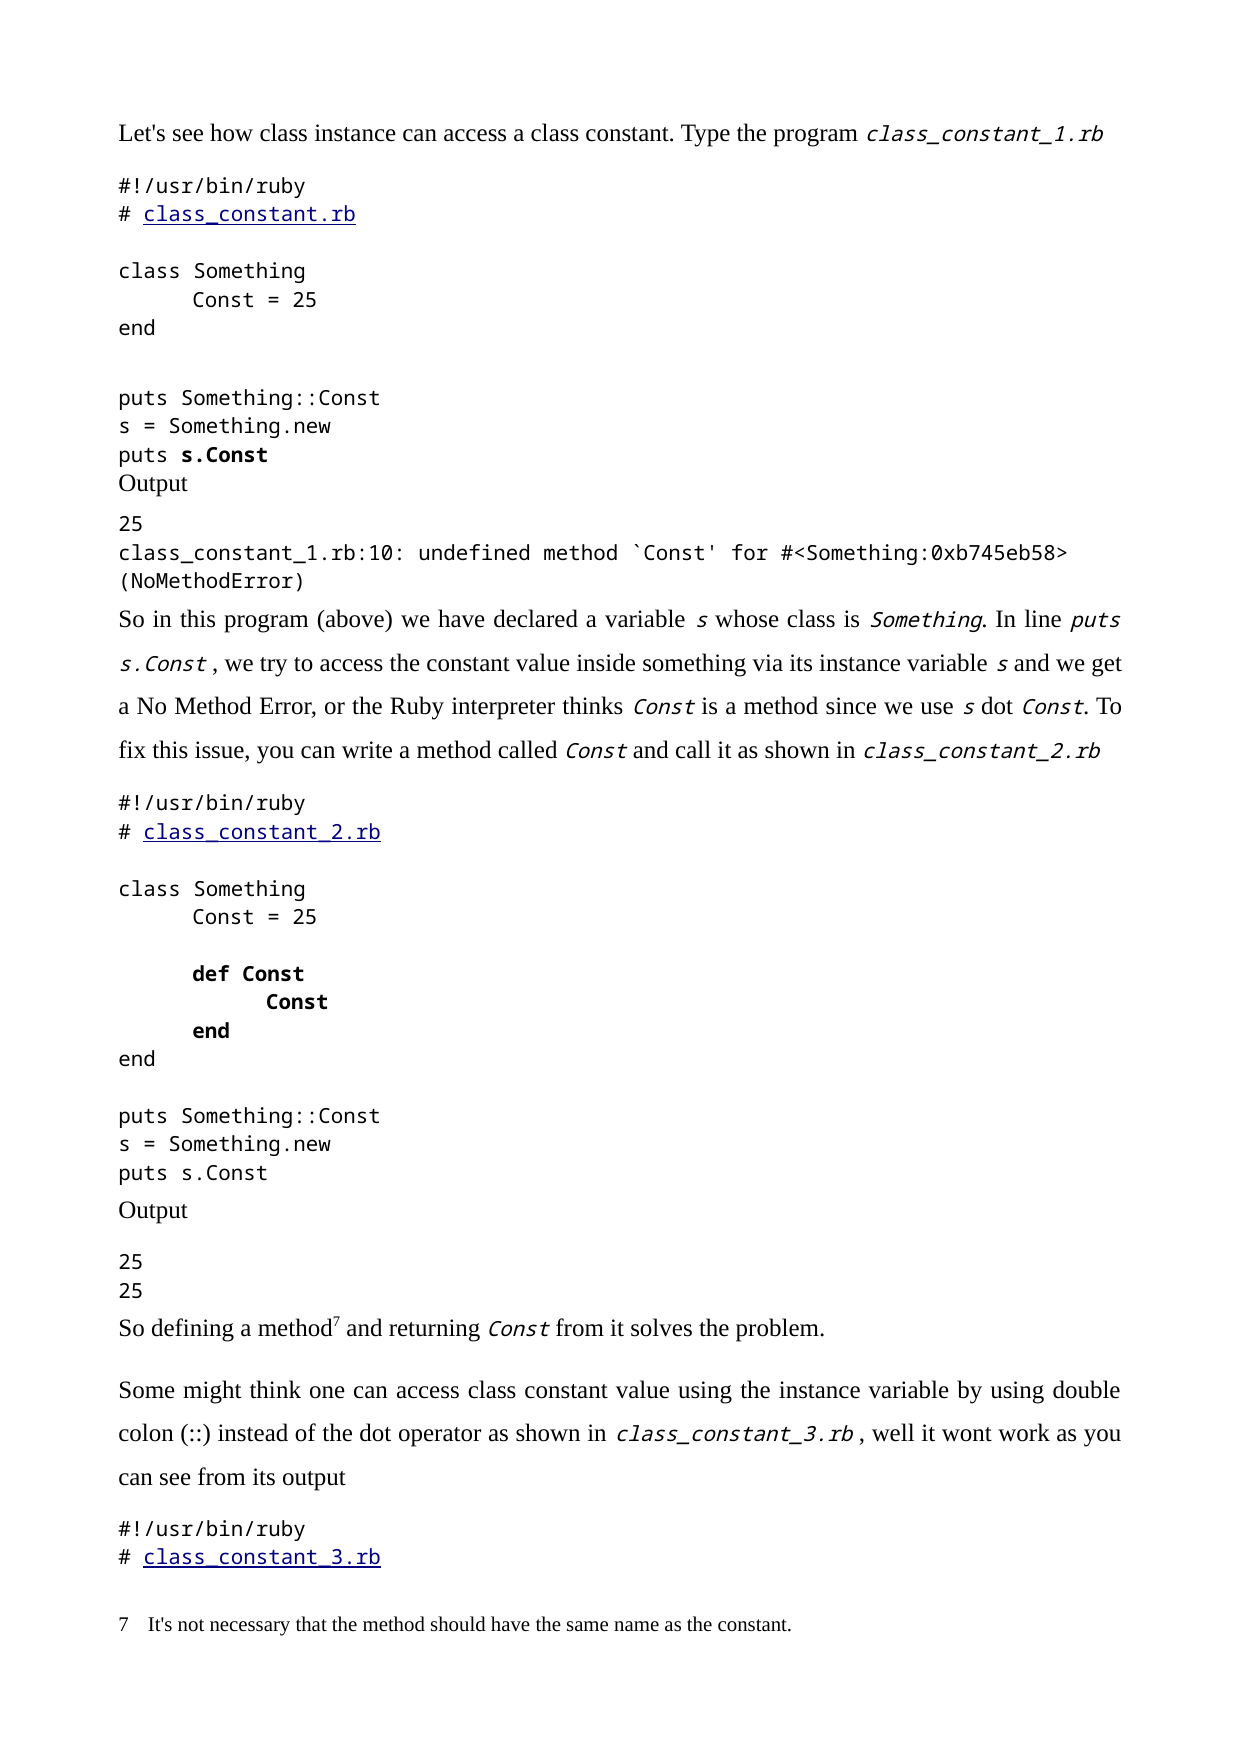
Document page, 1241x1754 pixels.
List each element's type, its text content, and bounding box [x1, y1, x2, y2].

text end [118, 1044, 1122, 1073]
text Const = 25 [118, 902, 1122, 931]
text Output [118, 1195, 1122, 1224]
text s = Something.new [118, 411, 1122, 440]
text s = Something.new [118, 1129, 1122, 1158]
text end [118, 1016, 1122, 1044]
text Const [118, 987, 1122, 1016]
text It's not necessary that the method should have the same name as the constant. [118, 1612, 1122, 1636]
text def Const [118, 959, 1122, 987]
text end [118, 313, 1122, 342]
text So in this program (above) we have declared a variable s whose class is Something. In line puts s.Const , we try to access the constant value inside something via its instance variable s and we get a No Method Error, or the Ruby interpreter thinks Const is a method since we use s dot Const. To fix this issue, you can write a method called Const and call it as shown in class_constant_2.rb [118, 604, 1122, 765]
text 25 [118, 1247, 1122, 1276]
text puts Something::Const [118, 1101, 1122, 1129]
text class Something [118, 256, 1122, 285]
text Const = 25 [118, 285, 1122, 313]
text puts Something::Const [118, 383, 1122, 411]
text #!/usr/bin/ruby [118, 1514, 1122, 1542]
text class_constant_1.rb:10: undefined method `Const' for #<Something:0xb745eb58> (NoMethodError) [118, 538, 1122, 595]
text # class_constant_3.rb [118, 1542, 1122, 1571]
text # class_constant.rb [118, 199, 1122, 228]
text puts s.Const [118, 440, 1122, 468]
text Let's see how class instance can access a class constant. Type the program class_constant_1.rb [118, 118, 1122, 148]
text Output [118, 468, 1122, 497]
text class Something [118, 874, 1122, 902]
text # class_constant_2.rb [118, 817, 1122, 845]
text 25 [118, 509, 1122, 538]
text So defining a method and returning Const from it solves the problem. [118, 1313, 1122, 1342]
text 25 [118, 1276, 1122, 1304]
text Some might think one can access class constant value using the instance variable by using double colon (::) instead of the dot operator as shown in class_constant_3.rb , well it wont work as you can see from its output [118, 1375, 1122, 1491]
text #!/usr/bin/ruby [118, 788, 1122, 817]
text #!/usr/bin/ruby [118, 171, 1122, 199]
text puts s.Const [118, 1158, 1122, 1186]
